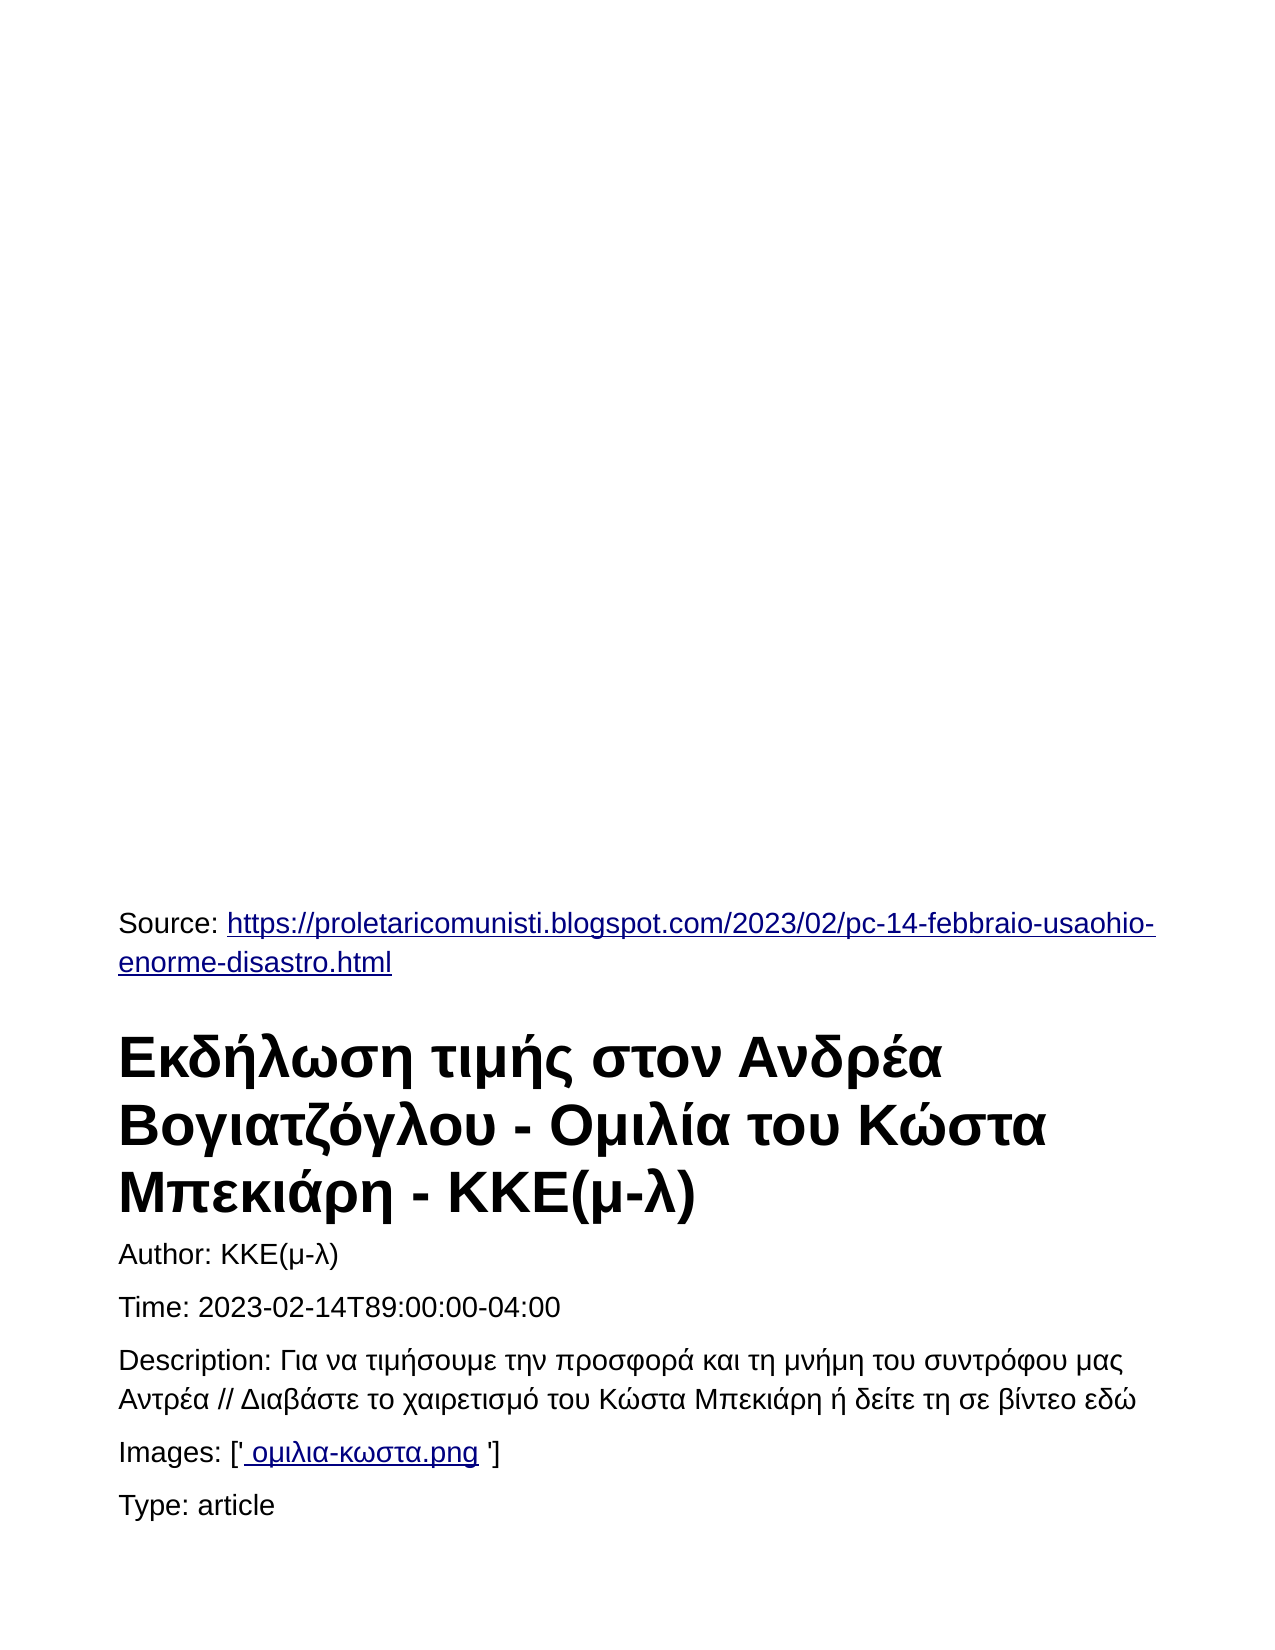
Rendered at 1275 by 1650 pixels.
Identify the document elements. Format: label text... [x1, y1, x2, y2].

text Author: ΚΚΕ(μ-λ) [118, 1237, 1157, 1271]
text Source: https://proletaricomunisti.blogspot.com/2023/02/pc-14-febbraio-usaohio-enorme-disastro.html [118, 907, 1157, 979]
subtitle Εκδήλωση τιμής στον Ανδρέα Βογιατζόγλου - Ομιλία του Κώστα Μπεκιάρη - ΚΚΕ(μ-λ) [118, 1023, 1157, 1224]
text Time: 2023-02-14T89:00:00-04:00 [118, 1290, 1157, 1324]
text Images: [' ομιλια-κωστα.png '] [118, 1435, 1157, 1468]
text Type: article [118, 1488, 1157, 1522]
text Description: Για να τιμήσουμε την προσφορά και τη μνήμη του συντρόφου μας Αντρέα // Διαβάστε το χαιρετισμό του Κώστα Μπεκιάρη ή δείτε τη σε βίντεο εδώ [118, 1343, 1157, 1415]
